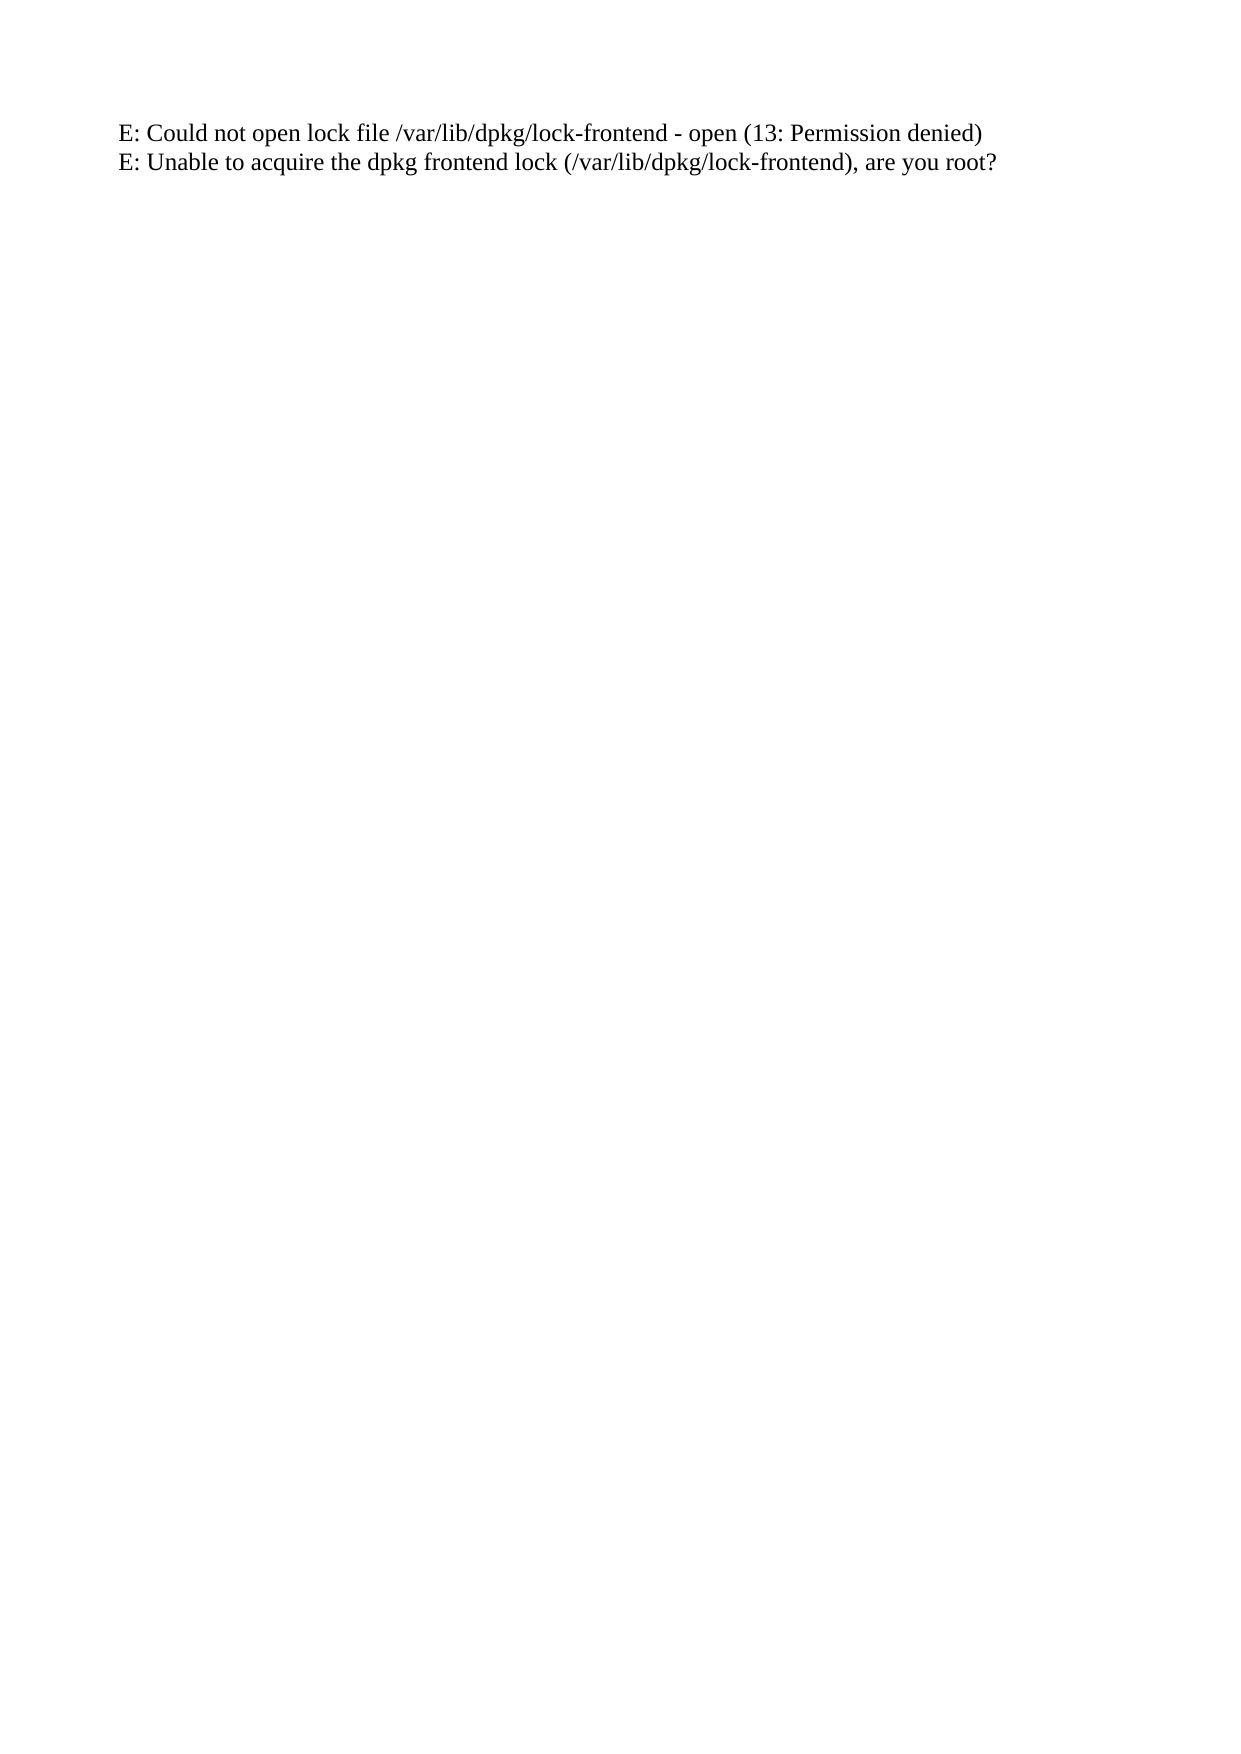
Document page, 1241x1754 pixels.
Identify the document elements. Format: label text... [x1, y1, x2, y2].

text E: Could not open lock file /var/lib/dpkg/lock-frontend - open (13: Permission denied) [118, 118, 1122, 147]
text E: Unable to acquire the dpkg frontend lock (/var/lib/dpkg/lock-frontend), are you root? [118, 147, 1122, 176]
